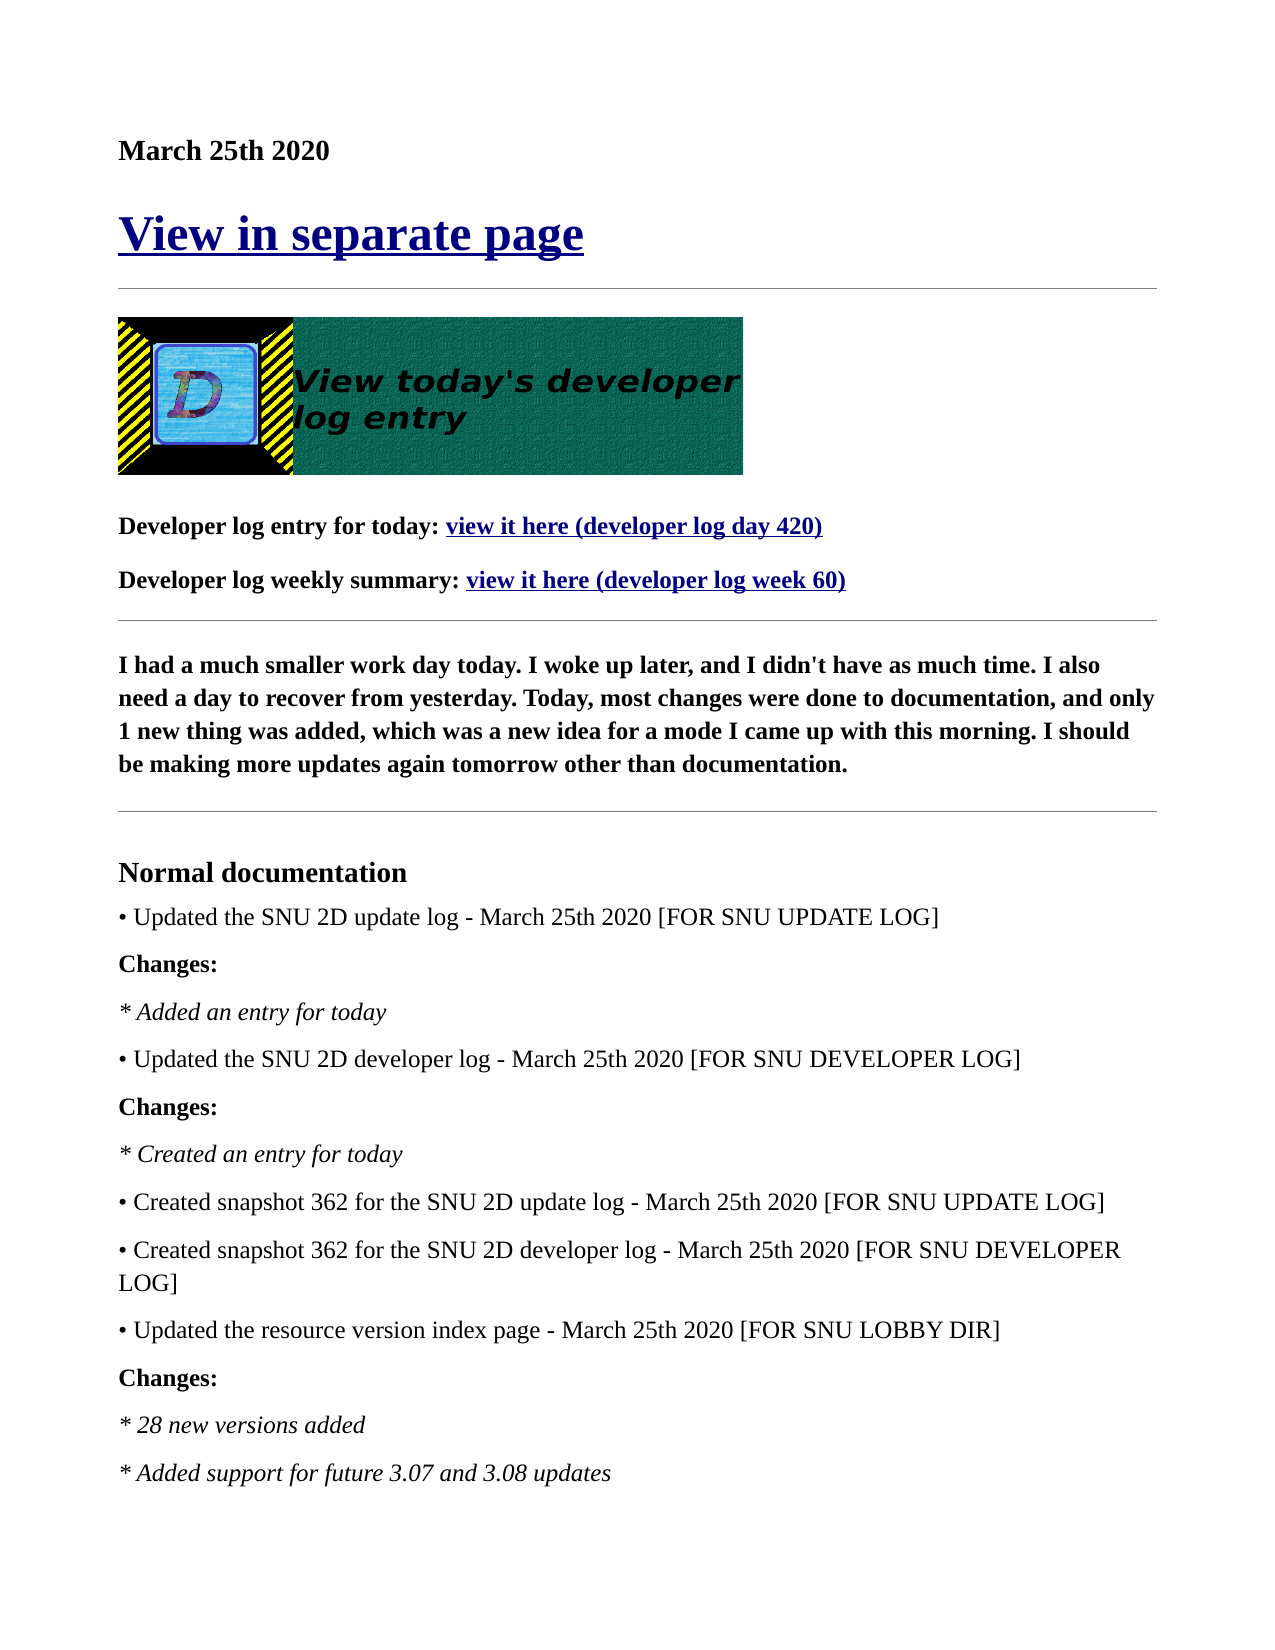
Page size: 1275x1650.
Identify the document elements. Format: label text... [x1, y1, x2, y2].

text * 28 new versions added [118, 1411, 1157, 1439]
text • Created snapshot 362 for the SNU 2D developer log - March 25th 2020 [FOR SNU DEVELOPER LOG] [118, 1235, 1157, 1297]
subtitle March 25th 2020 [118, 133, 1157, 166]
subtitle Developer log entry for today: view it here (developer log day 420) [118, 511, 1157, 540]
text Changes: [118, 949, 1157, 978]
subtitle View in separate page [118, 204, 1157, 261]
text * Created an entry for today [118, 1139, 1157, 1168]
text • Created snapshot 362 for the SNU 2D update log - March 25th 2020 [FOR SNU UPDATE LOG] [118, 1187, 1157, 1216]
text • Updated the resource version index page - March 25th 2020 [FOR SNU LOBBY DIR] [118, 1315, 1157, 1344]
text * Added an entry for today [118, 997, 1157, 1026]
text I had a much smaller work day today. I woke up later, and I didn't have as much time. I also need a day to recover from yesterday. Today, most changes were done to documentation, and only 1 new thing was added, which was a new idea for a mode I came up with this morning. I should be making more updates again tomorrow other than documentation. [118, 650, 1157, 778]
text • Updated the SNU 2D developer log - March 25th 2020 [FOR SNU DEVELOPER LOG] [118, 1044, 1157, 1073]
text * Added support for future 3.07 and 3.08 updates [118, 1458, 1157, 1487]
subtitle Developer log weekly summary: view it here (developer log week 60) [118, 565, 1157, 593]
picture [118, 317, 744, 475]
text • Updated the SNU 2D update log - March 25th 2020 [FOR SNU UPDATE LOG] [118, 902, 1157, 930]
subtitle Normal documentation [118, 856, 1157, 889]
text Changes: [118, 1363, 1157, 1392]
text Changes: [118, 1092, 1157, 1121]
